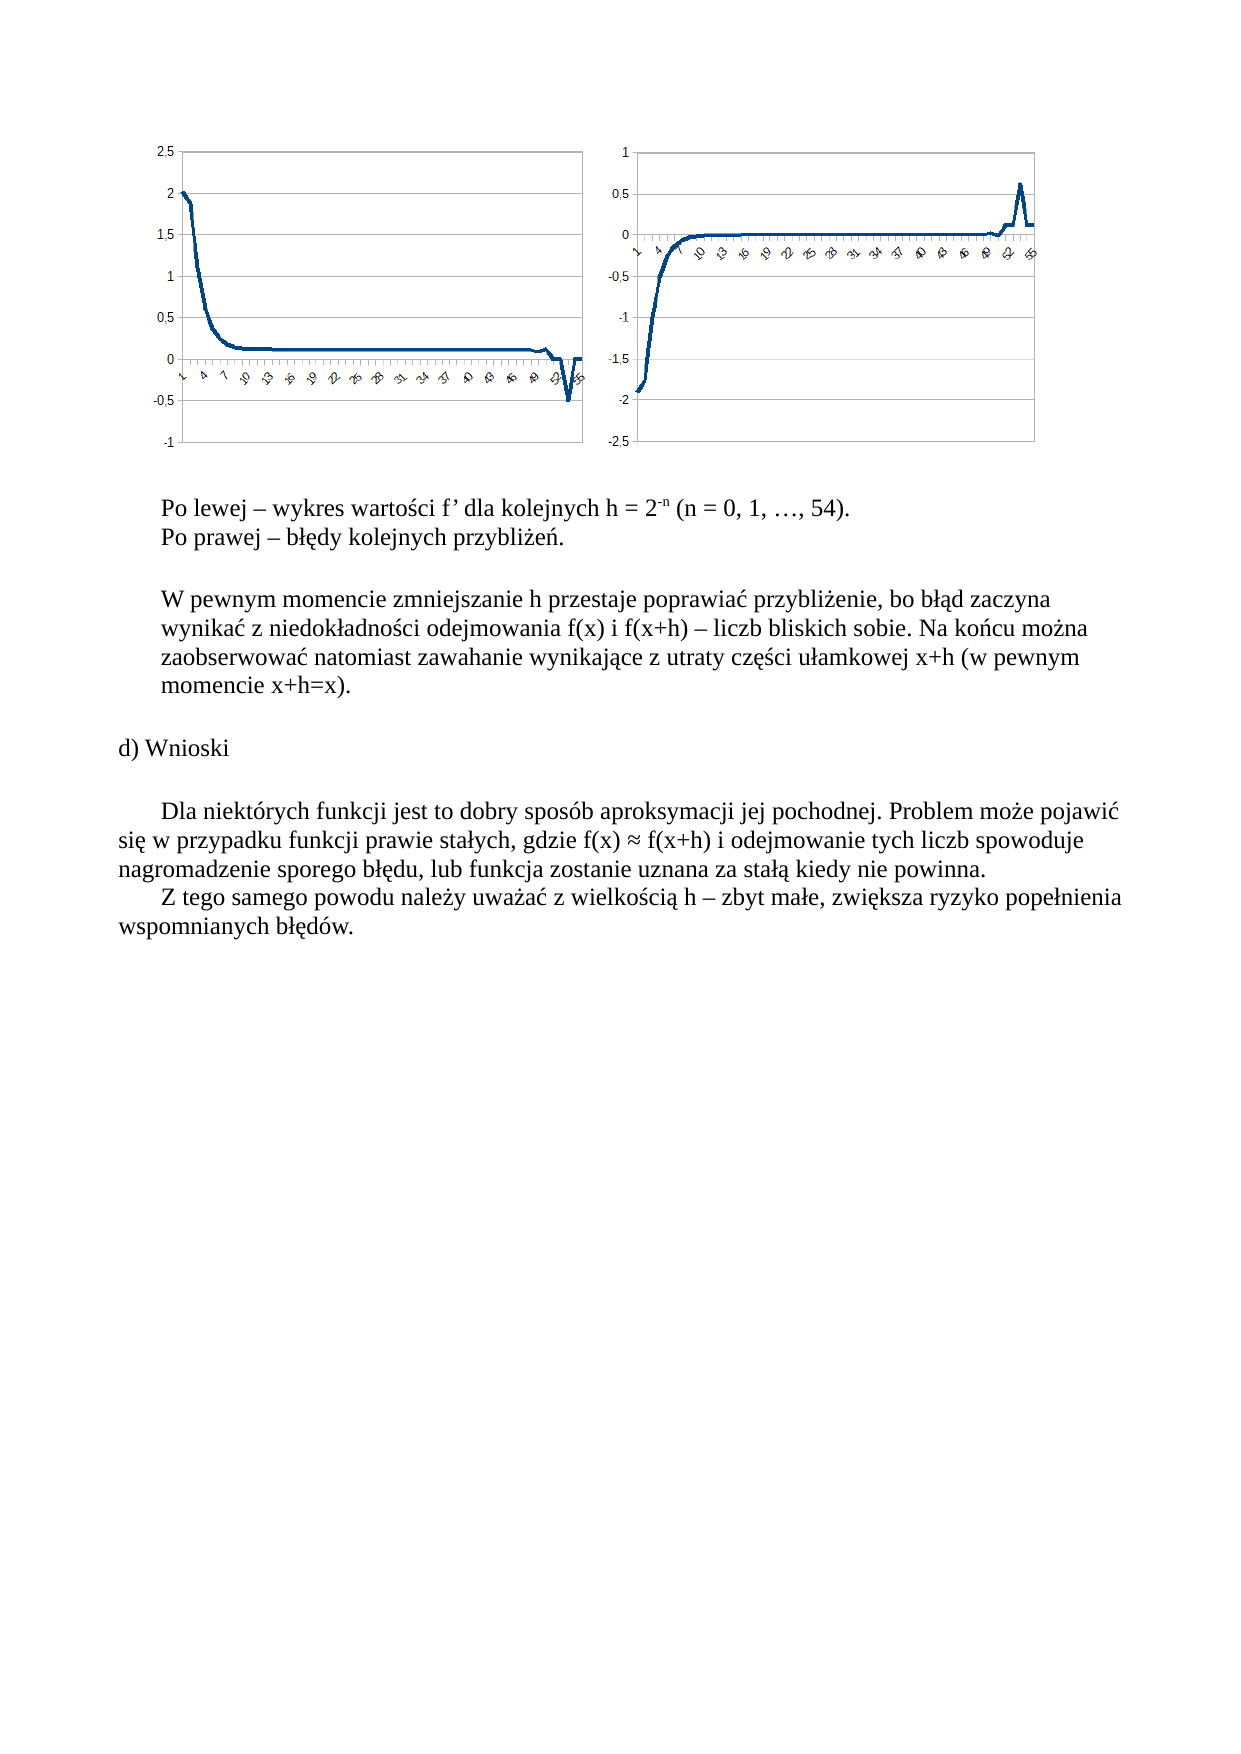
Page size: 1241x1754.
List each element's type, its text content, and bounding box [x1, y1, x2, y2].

text d) Wnioski [118, 733, 1122, 762]
text W pewnym momencie zmniejszanie h przestaje poprawiać przybliżenie, bo błąd zaczyna wynikać z niedokładności odejmowania f(x) i f(x+h) – liczb bliskich sobie. Na końcu można zaobserwować natomiast zawahanie wynikające z utraty części ułamkowej x+h (w pewnym momencie x+h=x). [161, 584, 1122, 699]
picture [608, 145, 1039, 448]
text Po lewej – wykres wartości f’ dla kolejnych h = 2-n (n = 0, 1, …, 54). [161, 493, 1122, 522]
text Z tego samego powodu należy uważać z wielkością h – zbyt małe, zwiększa ryzyko popełnienia wspomnianych błędów. [118, 882, 1122, 940]
picture [153, 145, 587, 449]
text Dla niektórych funkcji jest to dobry sposób aproksymacji jej pochodnej. Problem może pojawić się w przypadku funkcji prawie stałych, gdzie f(x) ≈ f(x+h) i odejmowanie tych liczb spowoduje nagromadzenie sporego błędu, lub funkcja zostanie uznana za stałą kiedy nie powinna. [118, 796, 1122, 882]
text Po prawej – błędy kolejnych przybliżeń. [161, 522, 1122, 550]
